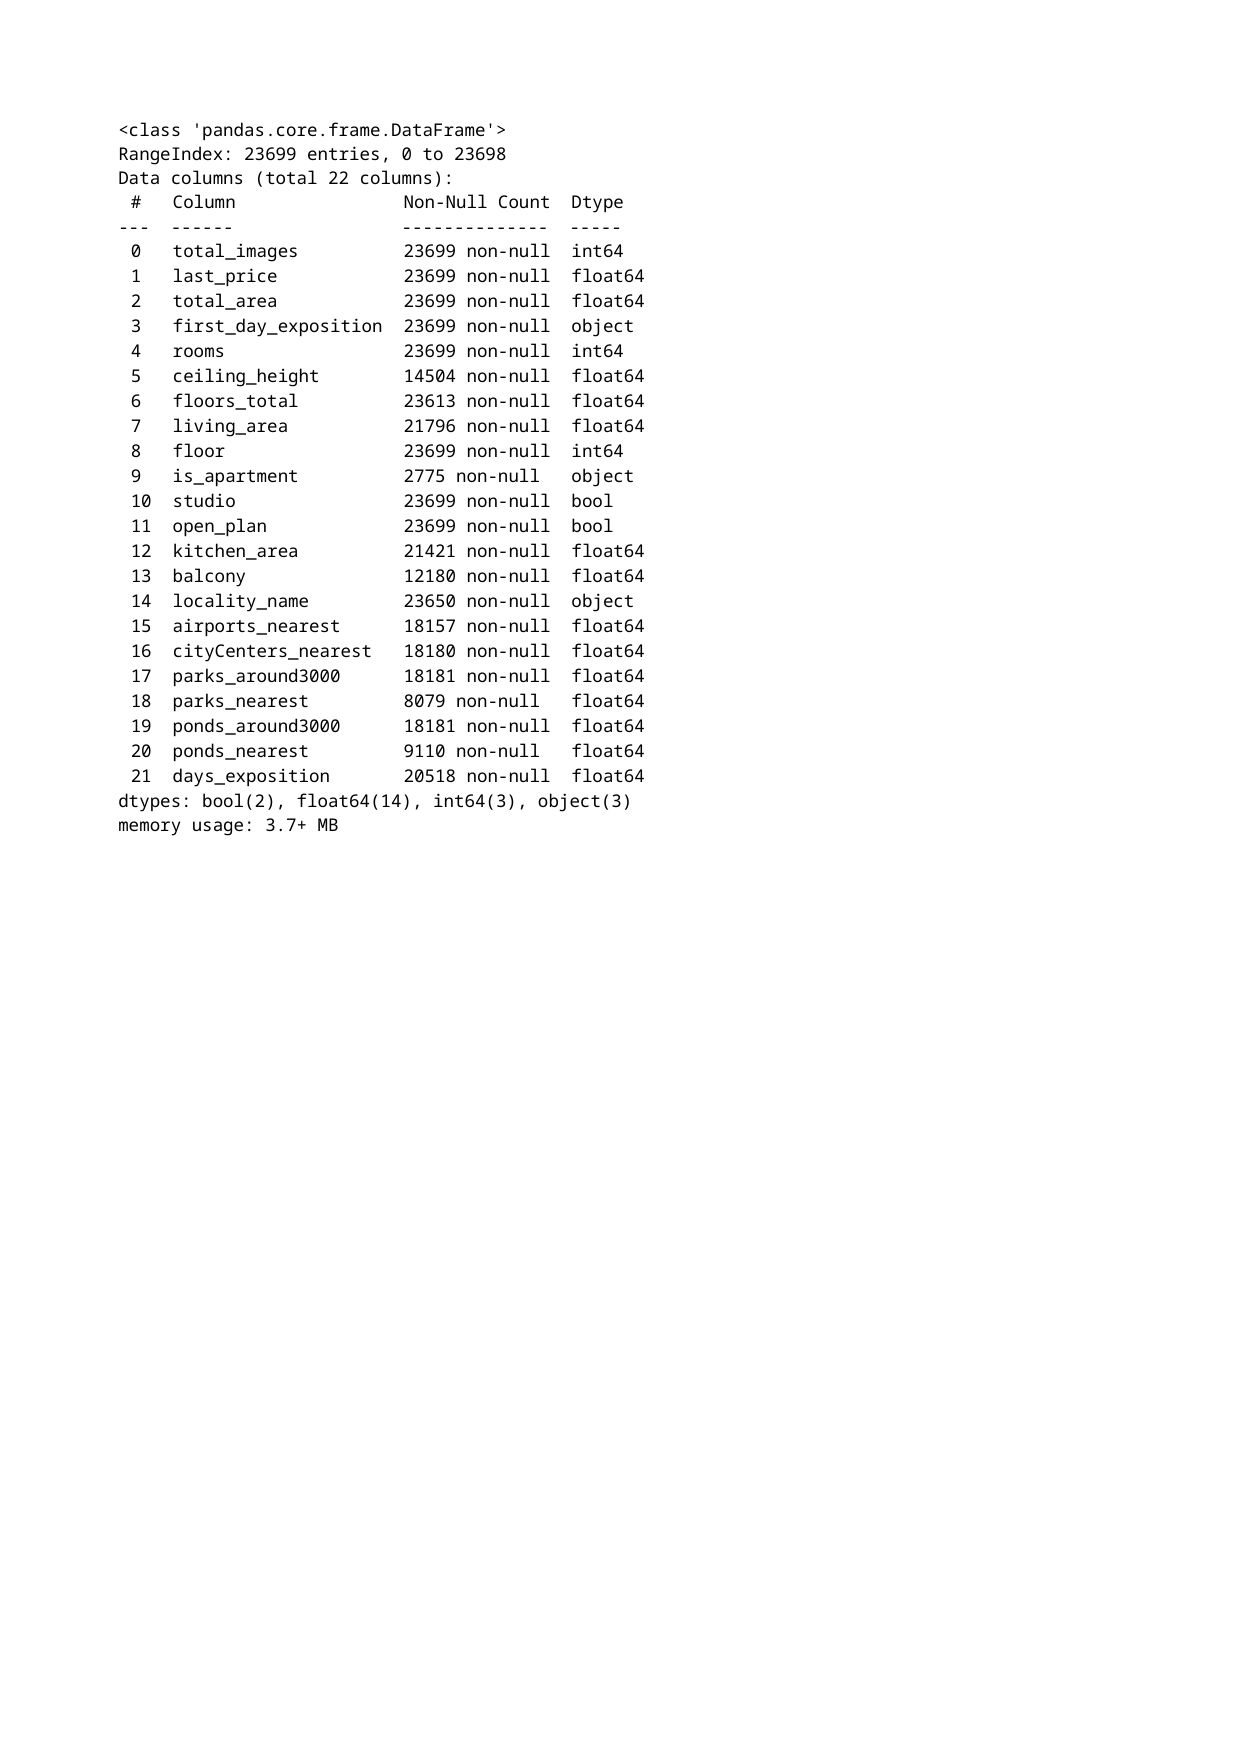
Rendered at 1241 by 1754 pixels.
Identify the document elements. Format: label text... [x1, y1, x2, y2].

text 13 balcony 12180 non-null float64 [118, 563, 1122, 588]
text 7 living_area 21796 non-null float64 [118, 413, 1122, 438]
text 3 first_day_exposition 23699 non-null object [118, 313, 1122, 338]
text 16 cityCenters_nearest 18180 non-null float64 [118, 638, 1122, 663]
text 18 parks_nearest 8079 non-null float64 [118, 688, 1122, 713]
text 8 floor 23699 non-null int64 [118, 438, 1122, 463]
text 21 days_exposition 20518 non-null float64 [118, 763, 1122, 788]
text 19 ponds_around3000 18181 non-null float64 [118, 713, 1122, 738]
text dtypes: bool(2), float64(14), int64(3), object(3) [118, 788, 1122, 812]
text 2 total_area 23699 non-null float64 [118, 288, 1122, 313]
text 14 locality_name 23650 non-null object [118, 588, 1122, 613]
text 17 parks_around3000 18181 non-null float64 [118, 663, 1122, 688]
text 1 last_price 23699 non-null float64 [118, 263, 1122, 288]
text 5 ceiling_height 14504 non-null float64 [118, 363, 1122, 388]
text 0 total_images 23699 non-null int64 [118, 238, 1122, 263]
text RangeIndex: 23699 entries, 0 to 23698 [118, 142, 1122, 166]
text # Column Non-Null Count Dtype [118, 190, 1122, 215]
text Data columns (total 22 columns): [118, 166, 1122, 190]
text memory usage: 3.7+ MB [118, 812, 1122, 836]
text <class 'pandas.core.frame.DataFrame'> [118, 118, 1122, 142]
text --- ------ -------------- ----- [118, 215, 1122, 238]
text 6 floors_total 23613 non-null float64 [118, 388, 1122, 413]
text 20 ponds_nearest 9110 non-null float64 [118, 738, 1122, 763]
text 9 is_apartment 2775 non-null object [118, 463, 1122, 488]
text 4 rooms 23699 non-null int64 [118, 338, 1122, 363]
text 15 airports_nearest 18157 non-null float64 [118, 613, 1122, 638]
text 10 studio 23699 non-null bool [118, 488, 1122, 513]
text 12 kitchen_area 21421 non-null float64 [118, 538, 1122, 563]
text 11 open_plan 23699 non-null bool [118, 513, 1122, 538]
